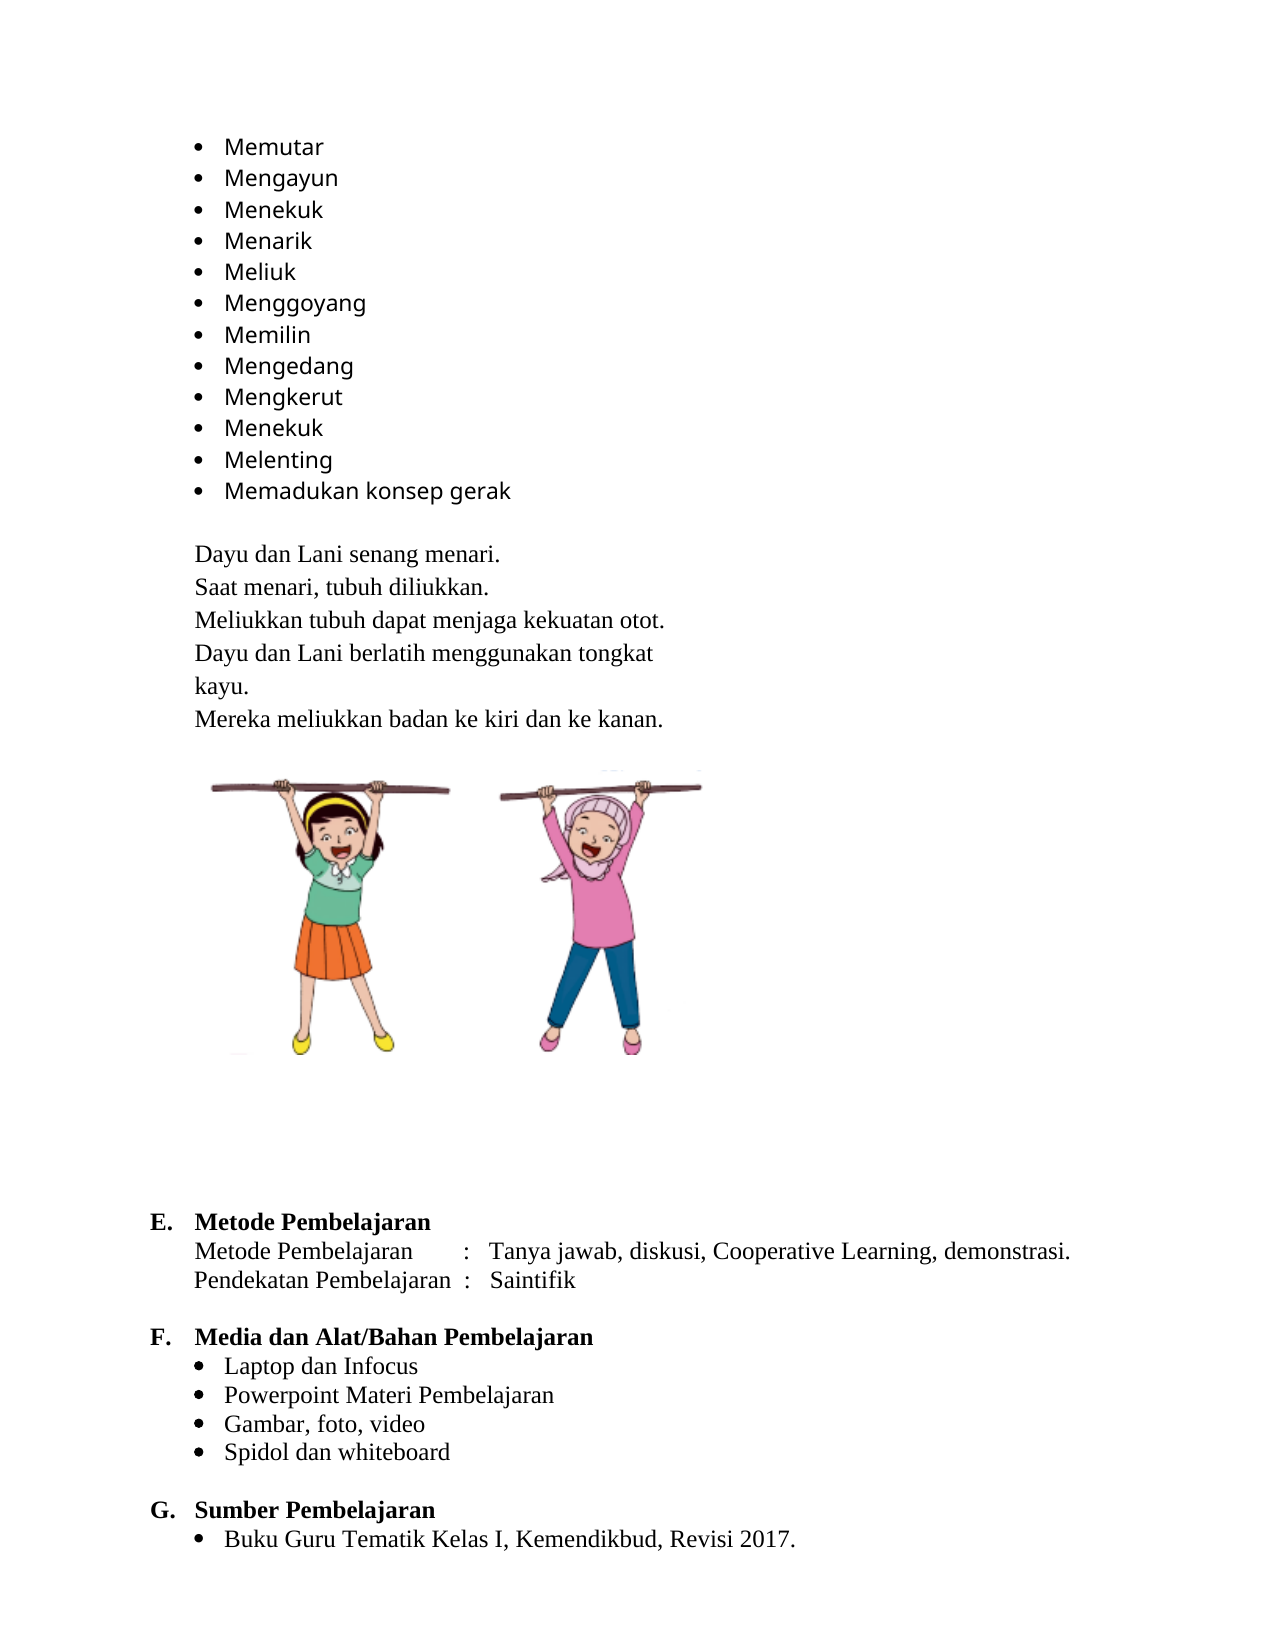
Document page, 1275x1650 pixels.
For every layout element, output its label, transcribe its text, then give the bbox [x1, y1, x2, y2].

list Buku Guru Tematik Kelas I, Kemendikbud, Revisi 2017. [194, 1524, 1125, 1552]
list Dayu dan Lani berlatih menggunakan tongkat [194, 638, 1125, 667]
list Metode Pembelajaran [150, 1207, 1125, 1236]
list Memilin [194, 318, 1125, 350]
list Mengkerut [194, 381, 1125, 412]
list Mengayun [194, 162, 1125, 193]
picture [194, 770, 753, 1055]
list Saat menari, tubuh diliukkan. [194, 572, 1125, 601]
list Gambar, foto, video [194, 1409, 1125, 1437]
list Meliuk [194, 256, 1125, 287]
list kayu. [194, 671, 1125, 700]
list Menekuk [194, 193, 1125, 225]
list Menggoyang [194, 287, 1125, 318]
list Sumber Pembelajaran [150, 1495, 1125, 1524]
text Metode Pembelajaran : Tanya jawab, diskusi, Cooperative Learning, demonstrasi. [194, 1236, 1125, 1265]
list Menekuk [194, 412, 1125, 443]
list Melenting [194, 443, 1125, 475]
list Media dan Alat/Bahan Pembelajaran [150, 1322, 1125, 1351]
list Powerpoint Materi Pembelajaran [194, 1380, 1125, 1409]
list Memadukan konsep gerak [194, 475, 1125, 506]
list Memutar [194, 131, 1125, 162]
list Mengedang [194, 350, 1125, 381]
list Dayu dan Lani senang menari. [194, 539, 1125, 568]
list Meliukkan tubuh dapat menjaga kekuatan otot. [194, 605, 1125, 634]
text Pendekatan Pembelajaran : Saintifik [150, 1265, 1125, 1294]
list Mereka meliukkan badan ke kiri dan ke kanan. [194, 704, 1125, 733]
list Spidol dan whiteboard [194, 1437, 1125, 1466]
list Menarik [194, 225, 1125, 256]
list Laptop dan Infocus [194, 1351, 1125, 1380]
